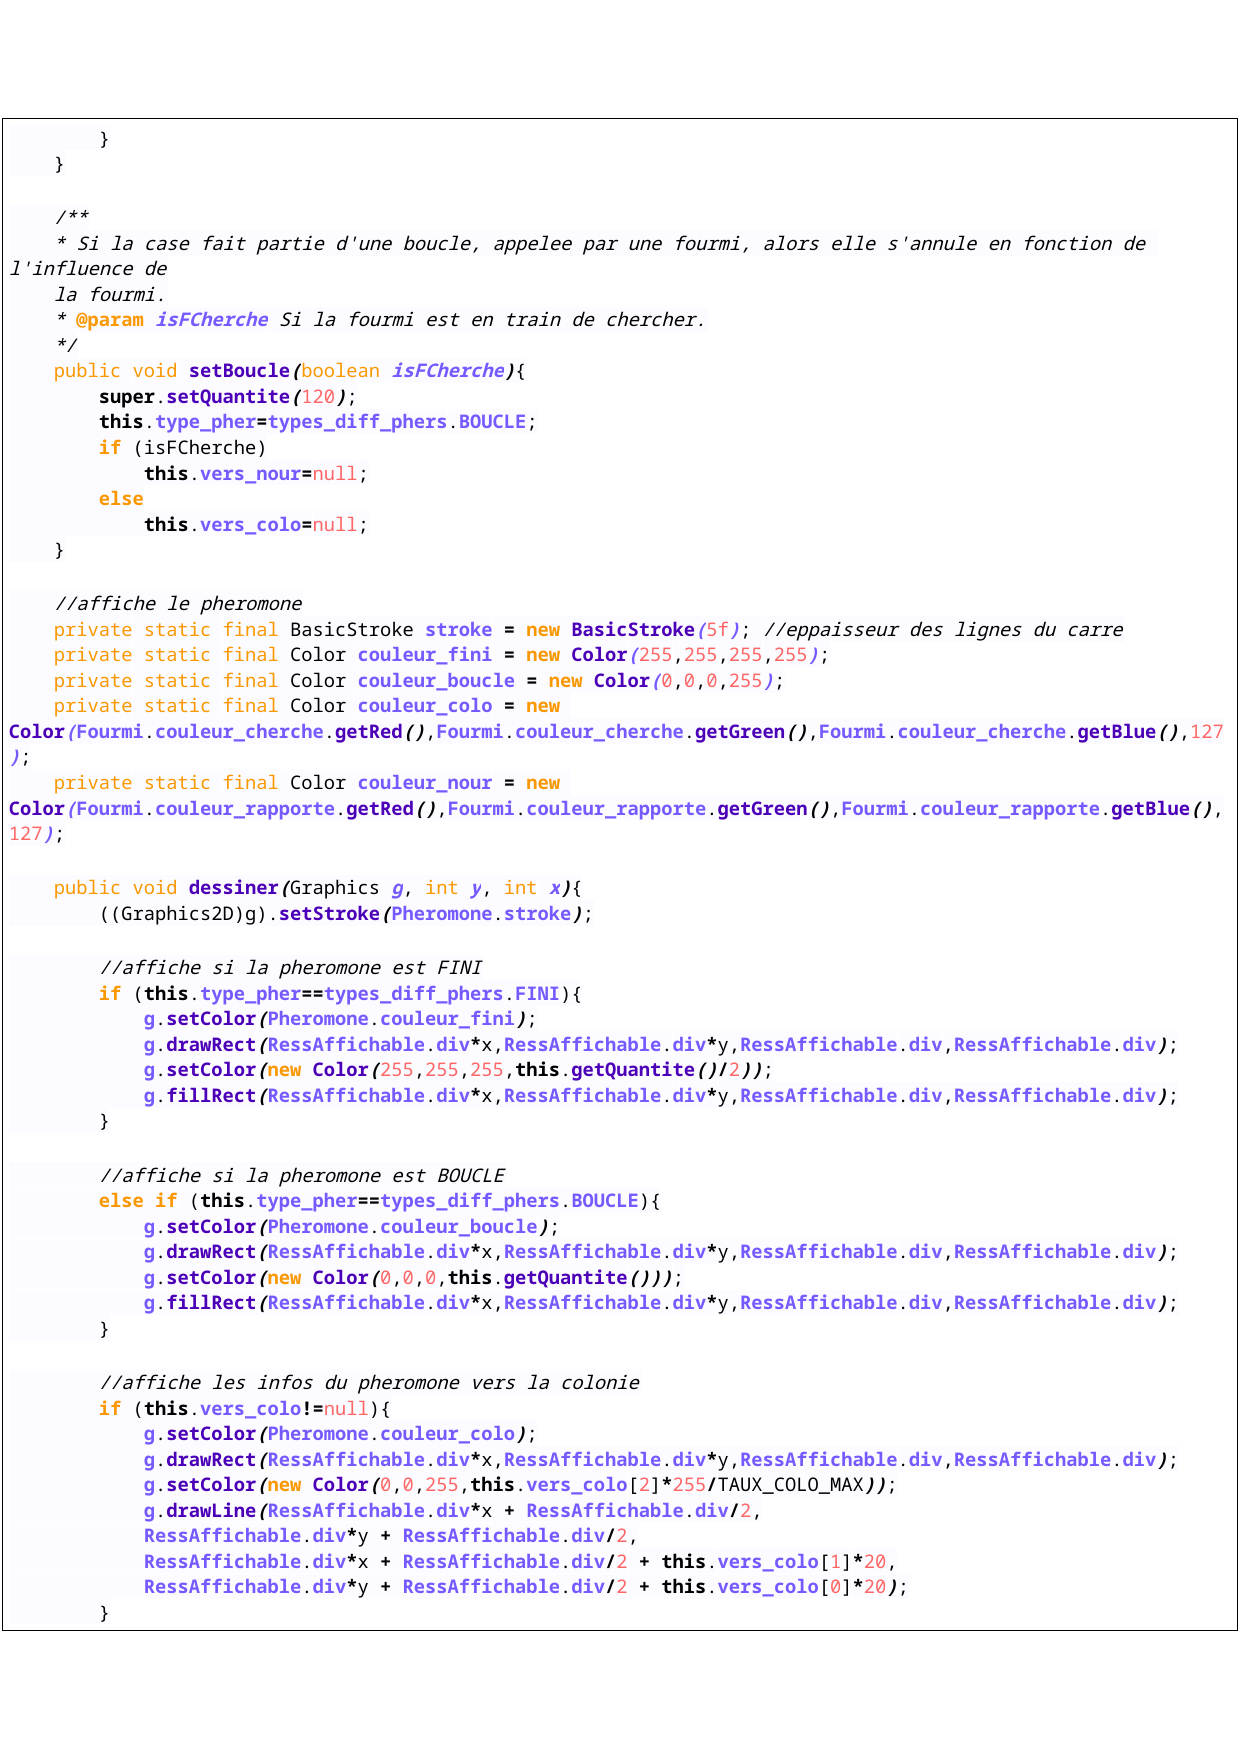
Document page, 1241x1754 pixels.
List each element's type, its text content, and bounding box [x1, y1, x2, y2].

table_header } } /** * Si la case fait partie d'une boucle, appelee par une fourmi, alors elle s'annule en fonction de l'influence de la fourmi. * @param isFCherche Si la fourmi est en train de chercher. */ public void setBoucle(boolean isFCherche){ super.setQuantite(120); this.type_pher=types_diff_phers.BOUCLE; if (isFCherche) this.vers_nour=null; else this.vers_colo=null; } //affiche le pheromone private static final BasicStroke stroke = new BasicStroke(5f); //eppaisseur des lignes du carre private static final Color couleur_fini = new Color(255,255,255,255); private static final Color couleur_boucle = new Color(0,0,0,255); private static final Color couleur_colo = new Color(Fourmi.couleur_cherche.getRed(),Fourmi.couleur_cherche.getGreen(),Fourmi.couleur_cherche.getBlue(),127); private static final Color couleur_nour = new Color(Fourmi.couleur_rapporte.getRed(),Fourmi.couleur_rapporte.getGreen(),Fourmi.couleur_rapporte.getBlue(),127); public void dessiner(Graphics g, int y, int x){ ((Graphics2D)g).setStroke(Pheromone.stroke); //affiche si la pheromone est FINI if (this.type_pher==types_diff_phers.FINI){ g.setColor(Pheromone.couleur_fini); g.drawRect(RessAffichable.div*x,RessAffichable.div*y,RessAffichable.div,RessAffichable.div); g.setColor(new Color(255,255,255,this.getQuantite()/2)); g.fillRect(RessAffichable.div*x,RessAffichable.div*y,RessAffichable.div,RessAffichable.div); } //affiche si la pheromone est BOUCLE else if (this.type_pher==types_diff_phers.BOUCLE){ g.setColor(Pheromone.couleur_boucle); g.drawRect(RessAffichable.div*x,RessAffichable.div*y,RessAffichable.div,RessAffichable.div); g.setColor(new Color(0,0,0,this.getQuantite())); g.fillRect(RessAffichable.div*x,RessAffichable.div*y,RessAffichable.div,RessAffichable.div); } //affiche les infos du pheromone vers la colonie if (this.vers_colo!=null){ g.setColor(Pheromone.couleur_colo); g.drawRect(RessAffichable.div*x,RessAffichable.div*y,RessAffichable.div,RessAffichable.div); g.setColor(new Color(0,0,255,this.vers_colo[2]*255/TAUX_COLO_MAX)); g.drawLine(RessAffichable.div*x + RessAffichable.div/2, RessAffichable.div*y + RessAffichable.div/2, RessAffichable.div*x + RessAffichable.div/2 + this.vers_colo[1]*20, RessAffichable.div*y + RessAffichable.div/2 + this.vers_colo[0]*20); } [3, 119, 1237, 1630]
